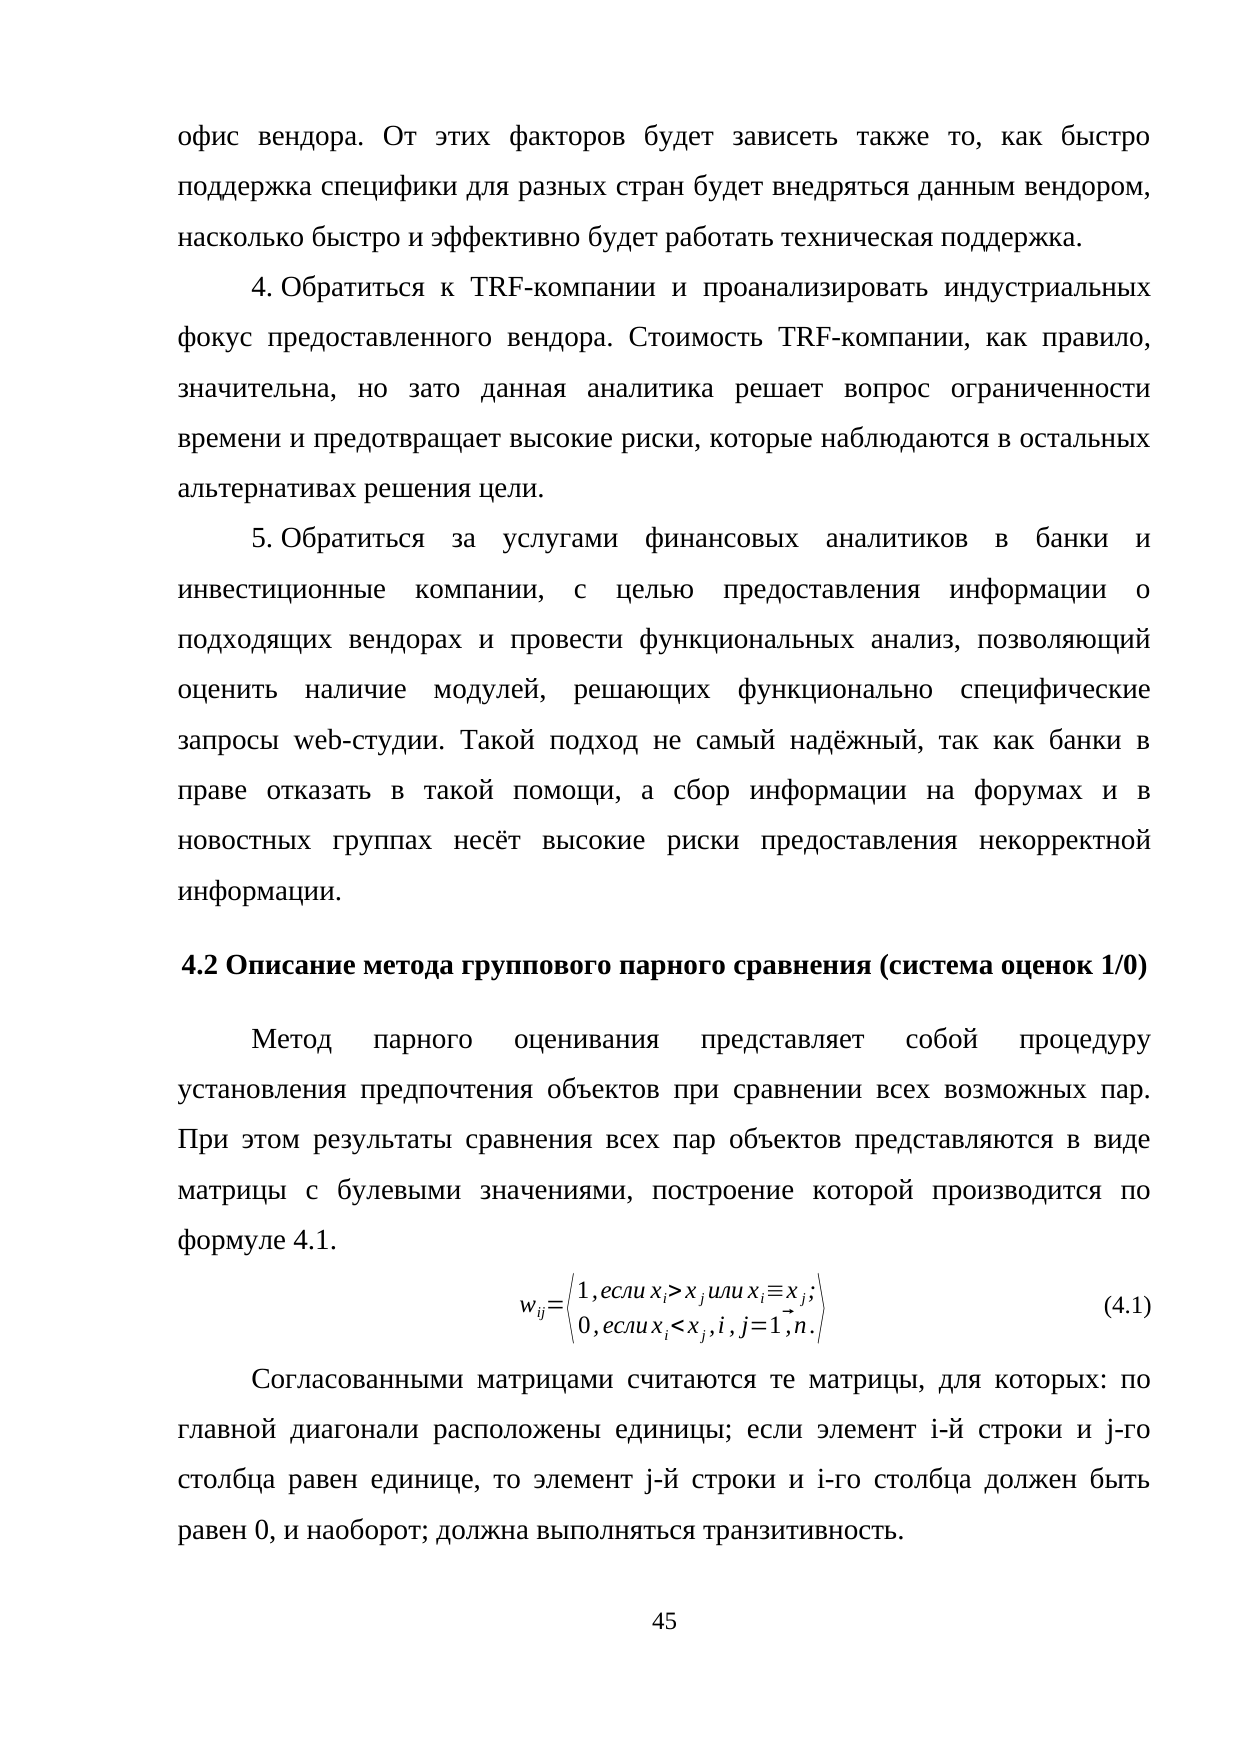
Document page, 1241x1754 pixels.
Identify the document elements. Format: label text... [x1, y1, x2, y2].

list офис вендора. От этих факторов будет зависеть также то, как быстро поддержка специфики для разных стран будет внедряться данным вендором, насколько быстро и эффективно будет работать техническая поддержка. [177, 118, 1152, 252]
list Обратиться за услугами финансовых аналитиков в банки и инвестиционные компании, с целью предоставления информации о подходящих вендорах и провести функциональных анализ, позволяющий оценить наличие модулей, решающих функционально специфические запросы web-студии. Такой подход не самый надёжный, так как банки в праве отказать в такой помощи, а сбор информации на форумах и в новостных группах несёт высокие риски предоставления некорректной информации. [177, 521, 1152, 906]
list Обратиться к TRF-компании и проанализировать индустриальных фокус предоставленного вендора. Стоимость TRF-компании, как правило, значительна, но зато данная аналитика решает вопрос ограниченности времени и предотвращает высокие риски, которые наблюдаются в остальных альтернативах решения цели. [177, 269, 1152, 504]
text Согласованными матрицами считаются те матрицы, для которых: по главной диагонали расположены единицы; если элемент i-й строки и j-го столбца равен единице, то элемент j-й строки и i-го столбца должен быть равен 0, и наоборот; должна выполняться транзитивность. [177, 1361, 1152, 1545]
table_header (4.1) [827, 1273, 1151, 1346]
table_header [177, 1273, 827, 1346]
subtitle 4.2 Описание метода группового парного сравнения (система оценок 1/0) [177, 947, 1152, 980]
text Метод парного оценивания представляет собой процедуру установления предпочтения объектов при сравнении всех возможных пар. При этом результаты сравнения всех пар объектов представляются в виде матрицы с булевыми значениями, построение которой производится по формуле 4.1. [177, 1021, 1152, 1256]
